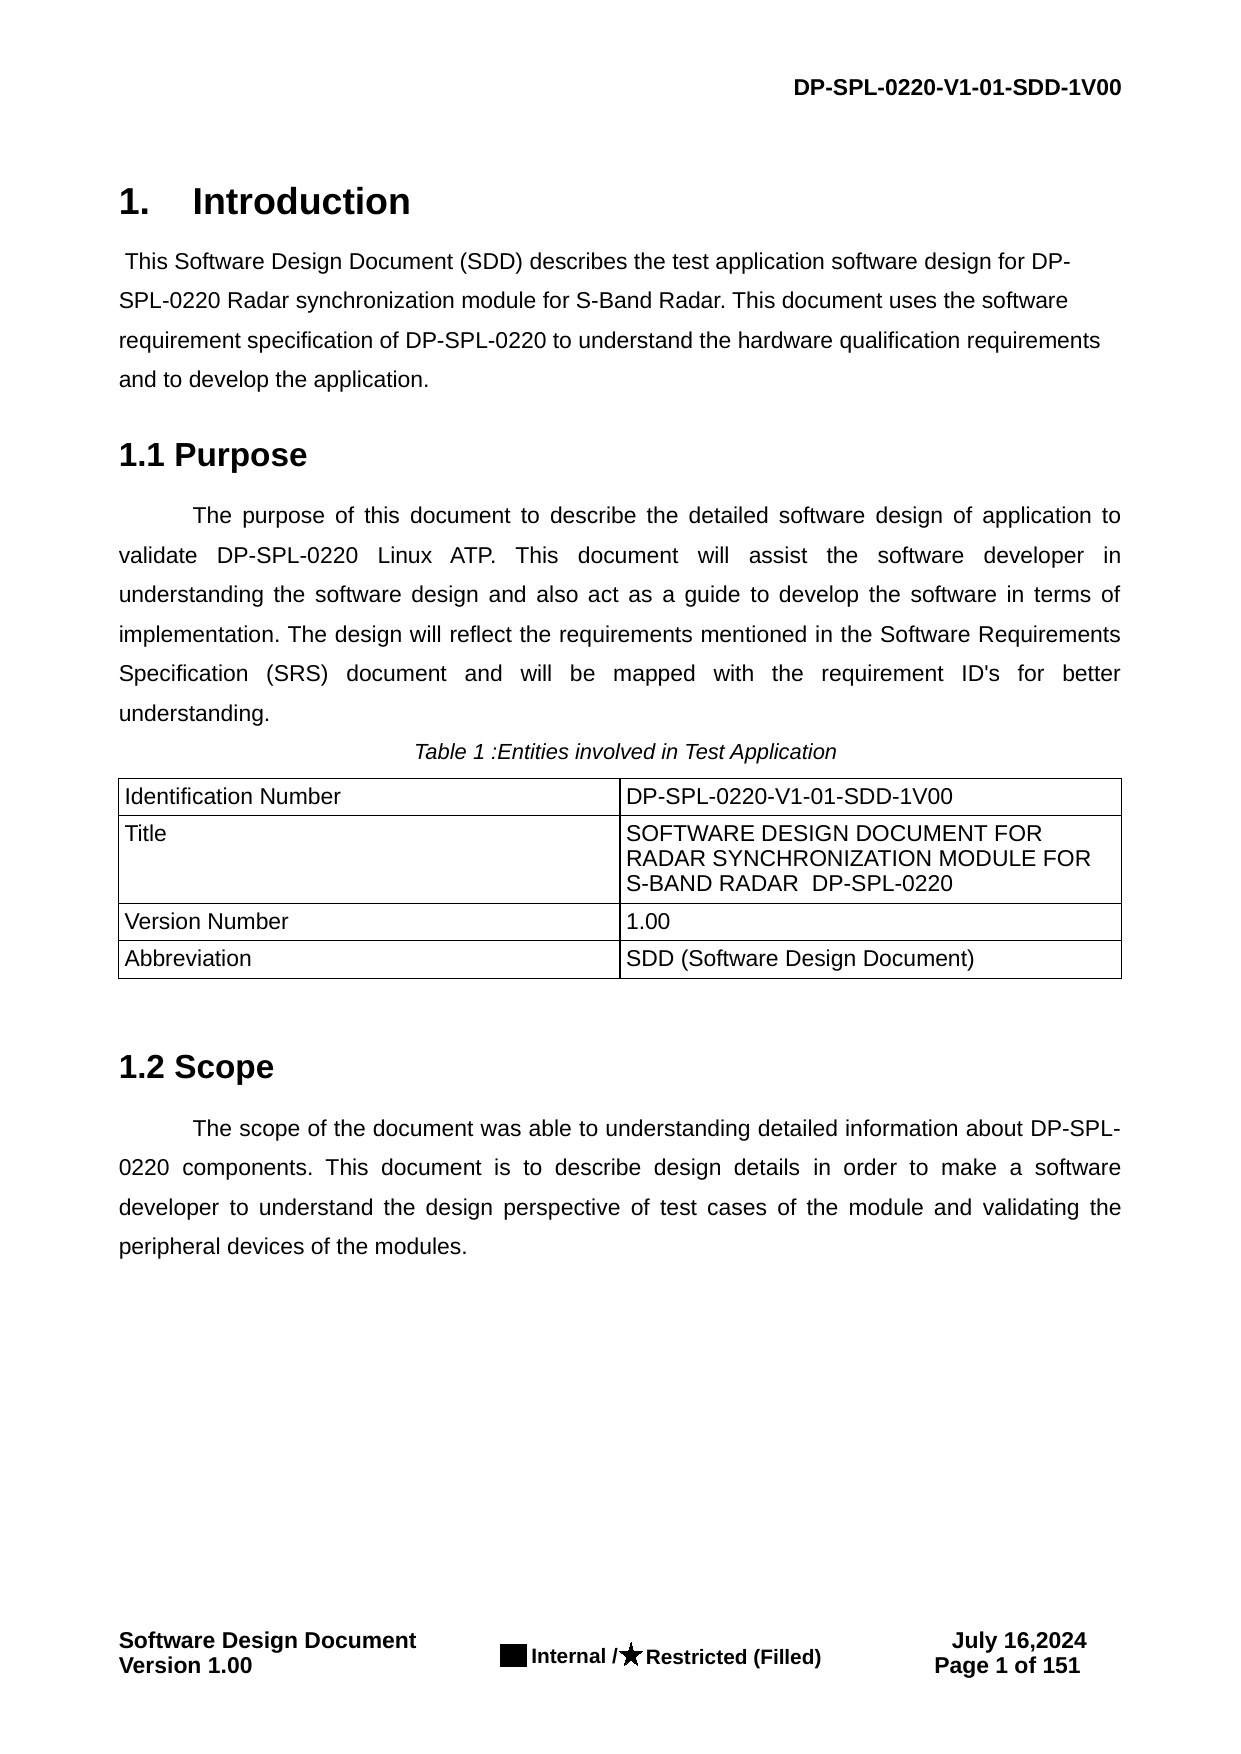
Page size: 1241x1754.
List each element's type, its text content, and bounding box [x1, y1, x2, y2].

table_header DP-SPL-0220-V1-01-SDD-1V00 [621, 779, 1121, 815]
text The purpose of this document to describe the detailed software design of application to validate DP-SPL-0220 Linux ATP. This document will assist the software developer in understanding the software design and also act as a guide to develop the software in terms of implementation. The design will reflect the requirements mentioned in the Software Requirements Specification (SRS) document and will be mapped with the requirement ID's for better understanding. [118, 502, 1122, 726]
text This Software Design Document (SDD) describes the test application software design for DP-SPL-0220 Radar synchronization module for S-Band Radar. This document uses the software requirement specification of DP-SPL-0220 to understand the hardware qualification requirements and to develop the application. [118, 248, 1122, 392]
subtitle Scope [118, 1047, 1122, 1086]
subtitle Introduction [118, 179, 1122, 223]
table_header Identification Number [119, 779, 619, 815]
table_cell Title [119, 816, 619, 902]
subtitle Purpose [118, 435, 1122, 473]
table_cell SOFTWARE DESIGN DOCUMENT FOR RADAR SYNCHRONIZATION MODULE FOR S-BAND RADAR DP-SPL-0220 [621, 816, 1121, 902]
text Table 1 :Entities involved in Test Application [118, 739, 1122, 764]
table_cell SDD (Software Design Document) [621, 941, 1121, 977]
table_cell Abbreviation [119, 941, 619, 977]
table_cell Version Number [119, 904, 619, 940]
text The scope of the document was able to understanding detailed information about DP-SPL-0220 components. This document is to describe design details in order to make a software developer to understand the design perspective of test cases of the module and validating the peripheral devices of the modules. [118, 1115, 1122, 1259]
table_cell 1.00 [621, 904, 1121, 940]
